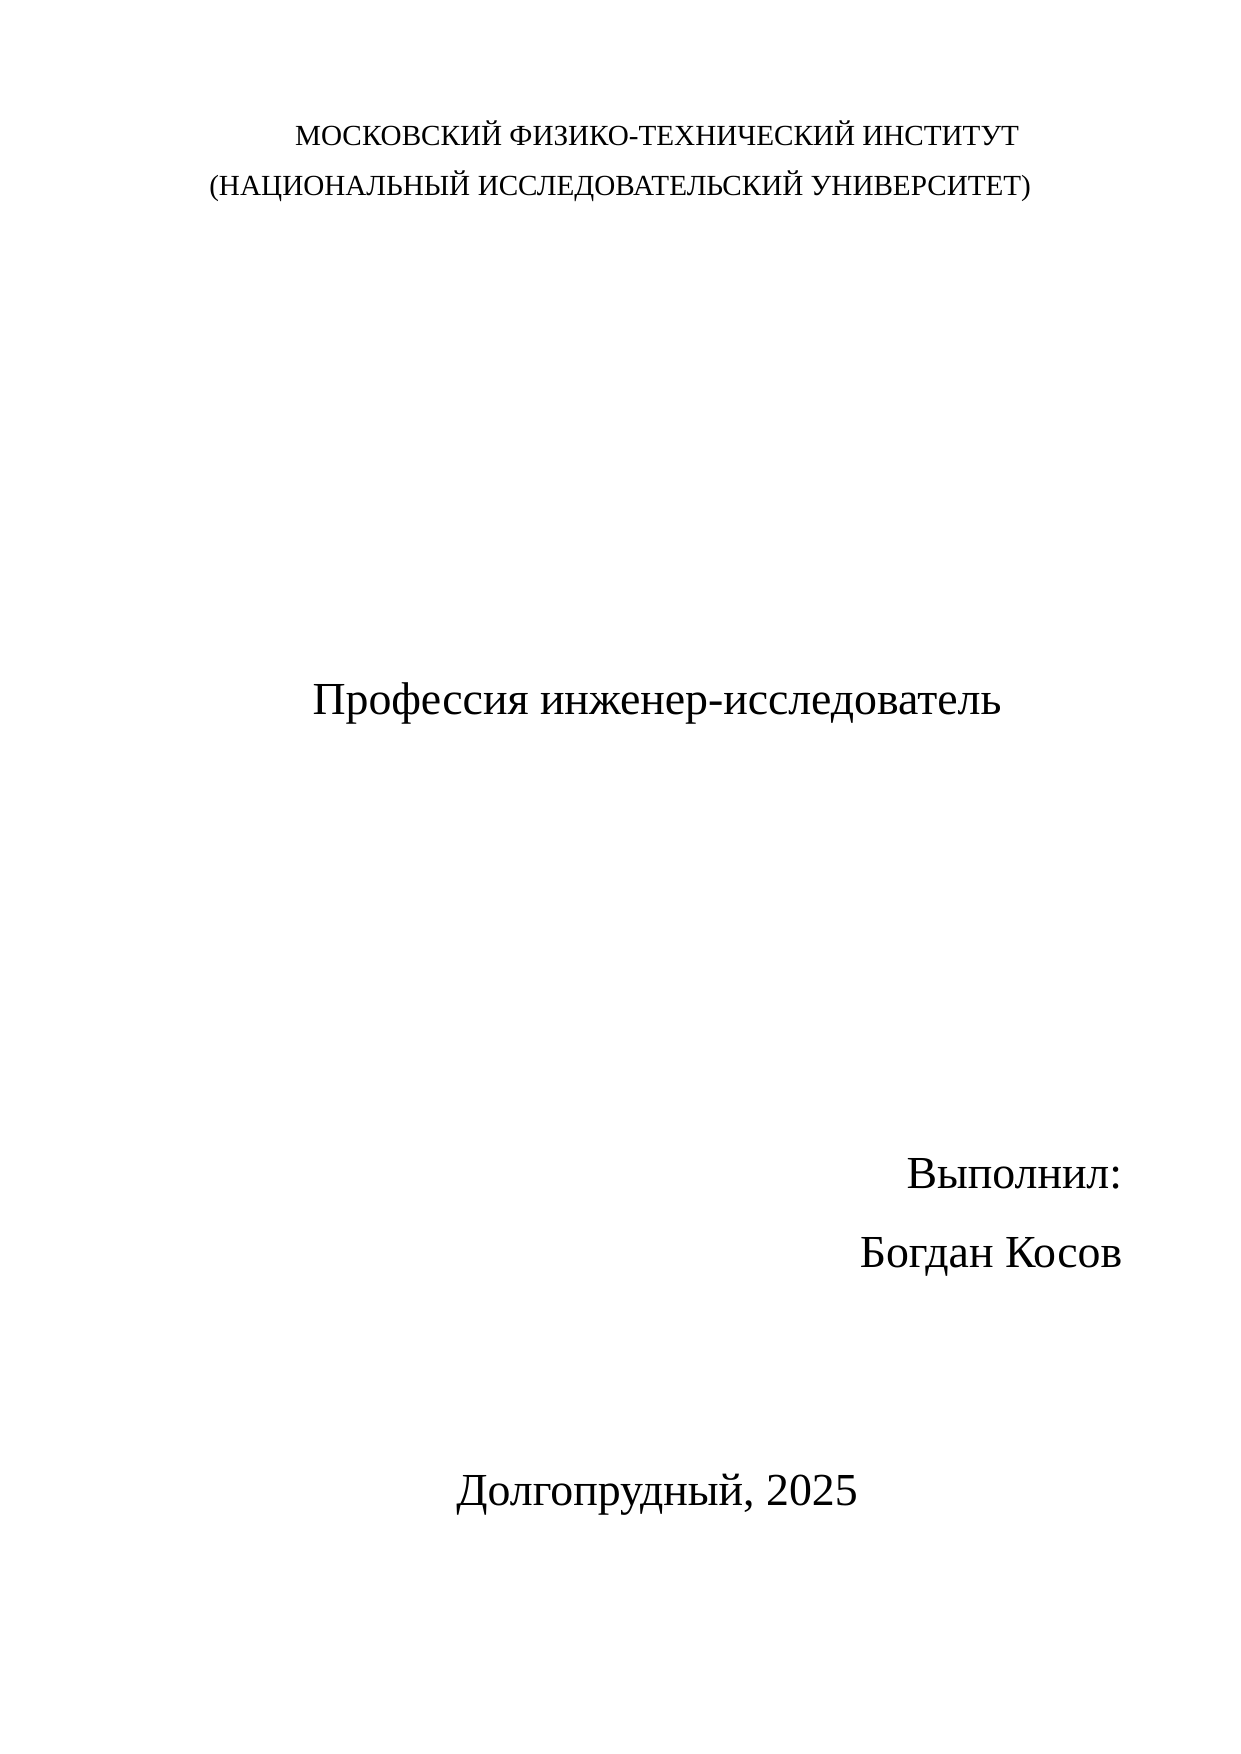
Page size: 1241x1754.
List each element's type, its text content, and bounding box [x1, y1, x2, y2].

text Профессия инженер-исследователь [118, 672, 1122, 724]
text МОСКОВСКИЙ ФИЗИКО-ТЕХНИЧЕСКИЙ ИНСТИТУТ (НАЦИОНАЛЬНЫЙ ИССЛЕДОВАТЕЛЬСКИЙ УНИВЕРСИТЕТ) [118, 118, 1122, 202]
text Богдан Косов [118, 1225, 1122, 1278]
text Выполнил: [118, 1146, 1122, 1199]
text Долгопрудный, 2025 [118, 1462, 1122, 1515]
